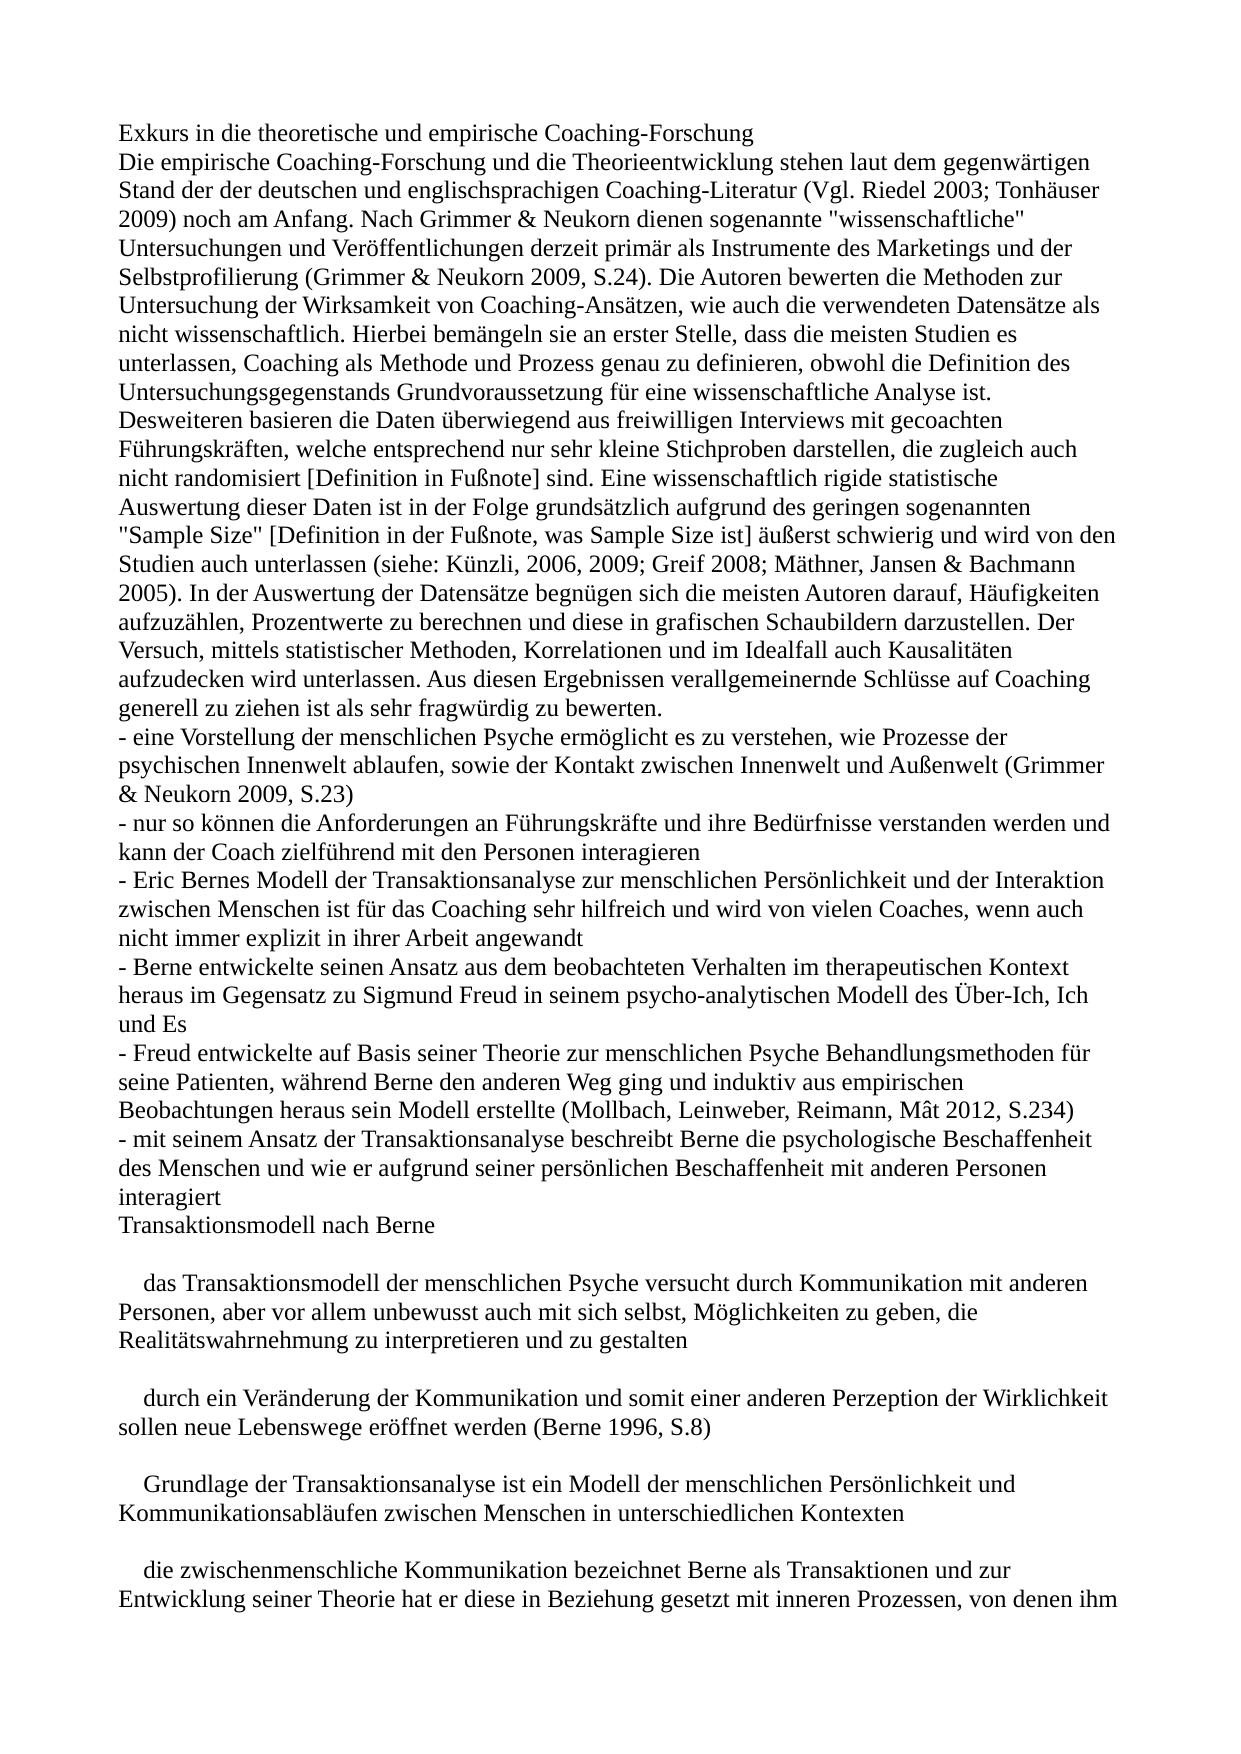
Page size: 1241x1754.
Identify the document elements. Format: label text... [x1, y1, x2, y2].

text das Transaktionsmodell der menschlichen Psyche versucht durch Kommunikation mit anderen Personen, aber vor allem unbewusst auch mit sich selbst, Möglichkeiten zu geben, die Realitätswahrnehmung zu interpretieren und zu gestalten [118, 1268, 1122, 1354]
text - Berne entwickelte seinen Ansatz aus dem beobachteten Verhalten im therapeutischen Kontext heraus im Gegensatz zu Sigmund Freud in seinem psycho-analytischen Modell des Über-Ich, Ich und Es [118, 952, 1122, 1038]
text - nur so können die Anforderungen an Führungskräfte und ihre Bedürfnisse verstanden werden und kann der Coach zielführend mit den Personen interagieren [118, 808, 1122, 866]
text Grundlage der Transaktionsanalyse ist ein Modell der menschlichen Persönlichkeit und Kommunikationsabläufen zwischen Menschen in unterschiedlichen Kontexten [118, 1469, 1122, 1527]
text die zwischenmenschliche Kommunikation bezeichnet Berne als Transaktionen und zur Entwicklung seiner Theorie hat er diese in Beziehung gesetzt mit inneren Prozessen, von denen ihm [118, 1556, 1122, 1613]
text Exkurs in die theoretische und empirische Coaching-Forschung [118, 118, 1122, 147]
text - eine Vorstellung der menschlichen Psyche ermöglicht es zu verstehen, wie Prozesse der psychischen Innenwelt ablaufen, sowie der Kontakt zwischen Innenwelt und Außenwelt (Grimmer & Neukorn 2009, S.23) [118, 722, 1122, 808]
text durch ein Veränderung der Kommunikation und somit einer anderen Perzeption der Wirklichkeit sollen neue Lebenswege eröffnet werden (Berne 1996, S.8) [118, 1383, 1122, 1441]
text Die empirische Coaching-Forschung und die Theorieentwicklung stehen laut dem gegenwärtigen Stand der der deutschen und englischsprachigen Coaching-Literatur (Vgl. Riedel 2003; Tonhäuser 2009) noch am Anfang. Nach Grimmer & Neukorn dienen sogenannte "wissenschaftliche" Untersuchungen und Veröffentlichungen derzeit primär als Instrumente des Marketings und der Selbstprofilierung (Grimmer & Neukorn 2009, S.24). Die Autoren bewerten die Methoden zur Untersuchung der Wirksamkeit von Coaching-Ansätzen, wie auch die verwendeten Datensätze als nicht wissenschaftlich. Hierbei bemängeln sie an erster Stelle, dass die meisten Studien es unterlassen, Coaching als Methode und Prozess genau zu definieren, obwohl die Definition des Untersuchungsgegenstands Grundvoraussetzung für eine wissenschaftliche Analyse ist. Desweiteren basieren die Daten überwiegend aus freiwilligen Interviews mit gecoachten Führungskräften, welche entsprechend nur sehr kleine Stichproben darstellen, die zugleich auch nicht randomisiert [Definition in Fußnote] sind. Eine wissenschaftlich rigide statistische Auswertung dieser Daten ist in der Folge grundsätzlich aufgrund des geringen sogenannten "Sample Size" [Definition in der Fußnote, was Sample Size ist] äußerst schwierig und wird von den Studien auch unterlassen (siehe: Künzli, 2006, 2009; Greif 2008; Mäthner, Jansen & Bachmann 2005). In der Auswertung der Datensätze begnügen sich die meisten Autoren darauf, Häufigkeiten aufzuzählen, Prozentwerte zu berechnen und diese in grafischen Schaubildern darzustellen. Der Versuch, mittels statistischer Methoden, Korrelationen und im Idealfall auch Kausalitäten aufzudecken wird unterlassen. Aus diesen Ergebnissen verallgemeinernde Schlüsse auf Coaching generell zu ziehen ist als sehr fragwürdig zu bewerten. [118, 147, 1122, 722]
text Transaktionsmodell nach Berne [118, 1211, 1122, 1239]
text - mit seinem Ansatz der Transaktionsanalyse beschreibt Berne die psychologische Beschaffenheit des Menschen und wie er aufgrund seiner persönlichen Beschaffenheit mit anderen Personen interagiert [118, 1124, 1122, 1211]
text - Eric Bernes Modell der Transaktionsanalyse zur menschlichen Persönlichkeit und der Interaktion zwischen Menschen ist für das Coaching sehr hilfreich und wird von vielen Coaches, wenn auch nicht immer explizit in ihrer Arbeit angewandt [118, 866, 1122, 952]
text - Freud entwickelte auf Basis seiner Theorie zur menschlichen Psyche Behandlungsmethoden für seine Patienten, während Berne den anderen Weg ging und induktiv aus empirischen Beobachtungen heraus sein Modell erstellte (Mollbach, Leinweber, Reimann, Mât 2012, S.234) [118, 1038, 1122, 1124]
